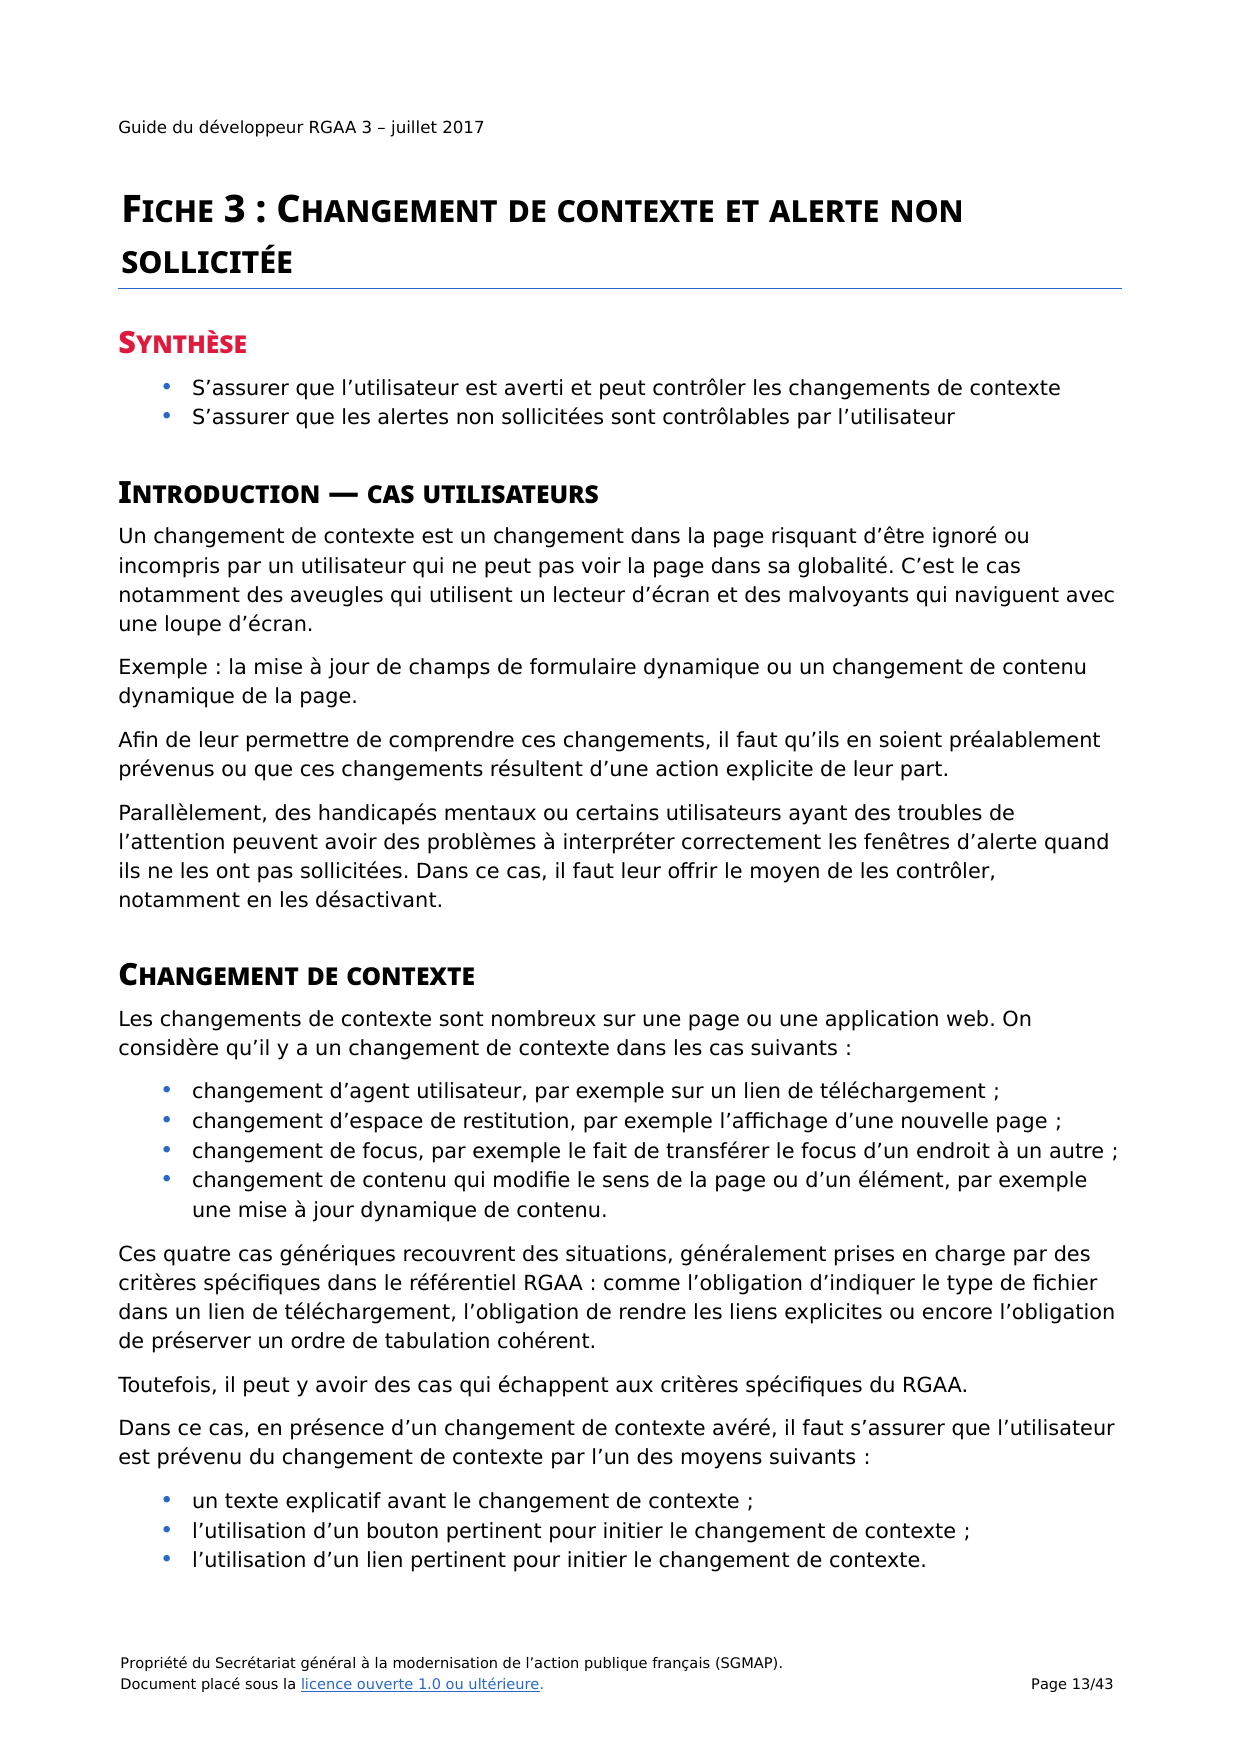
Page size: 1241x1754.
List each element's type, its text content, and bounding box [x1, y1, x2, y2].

subtitle Synthèse [118, 321, 1122, 363]
list l’utilisation d’un lien pertinent pour initier le changement de contexte. [162, 1548, 1122, 1573]
list S’assurer que l’utilisateur est averti et peut contrôler les changements de contexte [162, 376, 1122, 400]
list l’utilisation d’un bouton pertinent pour initier le changement de contexte ; [162, 1519, 1122, 1543]
list changement de contenu qui modifie le sens de la page ou d’un élément, par exemple une mise à jour dynamique de contenu. [162, 1168, 1122, 1222]
subtitle Fiche 3 : Changement de contexte et alerte non sollicitée [118, 179, 1122, 288]
list changement de focus, par exemple le fait de transférer le focus d’un endroit à un autre ; [162, 1139, 1122, 1164]
subtitle Changement de contexte [118, 952, 1122, 994]
text Afin de leur permettre de comprendre ces changements, il faut qu’ils en soient préalablement prévenus ou que ces changements résultent d’une action explicite de leur part. [118, 728, 1122, 781]
text Ces quatre cas génériques recouvrent des situations, généralement prises en charge par des critères spécifiques dans le référentiel RGAA : comme l’obligation d’indiquer le type de fichier dans un lien de téléchargement, l’obligation de rendre les liens explicites ou encore l’obligation de préserver un ordre de tabulation cohérent. [118, 1242, 1122, 1353]
text Les changements de contexte sont nombreux sur une page ou une application web. On considère qu’il y a un changement de contexte dans les cas suivants : [118, 1007, 1122, 1060]
text Parallèlement, des handicapés mentaux ou certains utilisateurs ayant des troubles de l’attention peuvent avoir des problèmes à interpréter correctement les fenêtres d’alerte quand ils ne les ont pas sollicitées. Dans ce cas, il faut leur offrir le moyen de les contrôler, notamment en les désactivant. [118, 801, 1122, 912]
subtitle Introduction — cas utilisateurs [118, 470, 1122, 512]
text Exemple : la mise à jour de champs de formulaire dynamique ou un changement de contenu dynamique de la page. [118, 655, 1122, 709]
list changement d’espace de restitution, par exemple l’affichage d’une nouvelle page ; [162, 1109, 1122, 1134]
list S’assurer que les alertes non sollicitées sont contrôlables par l’utilisateur [162, 405, 1122, 430]
list changement d’agent utilisateur, par exemple sur un lien de téléchargement ; [162, 1079, 1122, 1104]
text Dans ce cas, en présence d’un changement de contexte avéré, il faut s’assurer que l’utilisateur est prévenu du changement de contexte par l’un des moyens suivants : [118, 1416, 1122, 1469]
list un texte explicatif avant le changement de contexte ; [162, 1489, 1122, 1514]
text Un changement de contexte est un changement dans la page risquant d’être ignoré ou incompris par un utilisateur qui ne peut pas voir la page dans sa globalité. C’est le cas notamment des aveugles qui utilisent un lecteur d’écran et des malvoyants qui naviguent avec une loupe d’écran. [118, 524, 1122, 636]
text Toutefois, il peut y avoir des cas qui échappent aux critères spécifiques du RGAA. [118, 1373, 1122, 1397]
